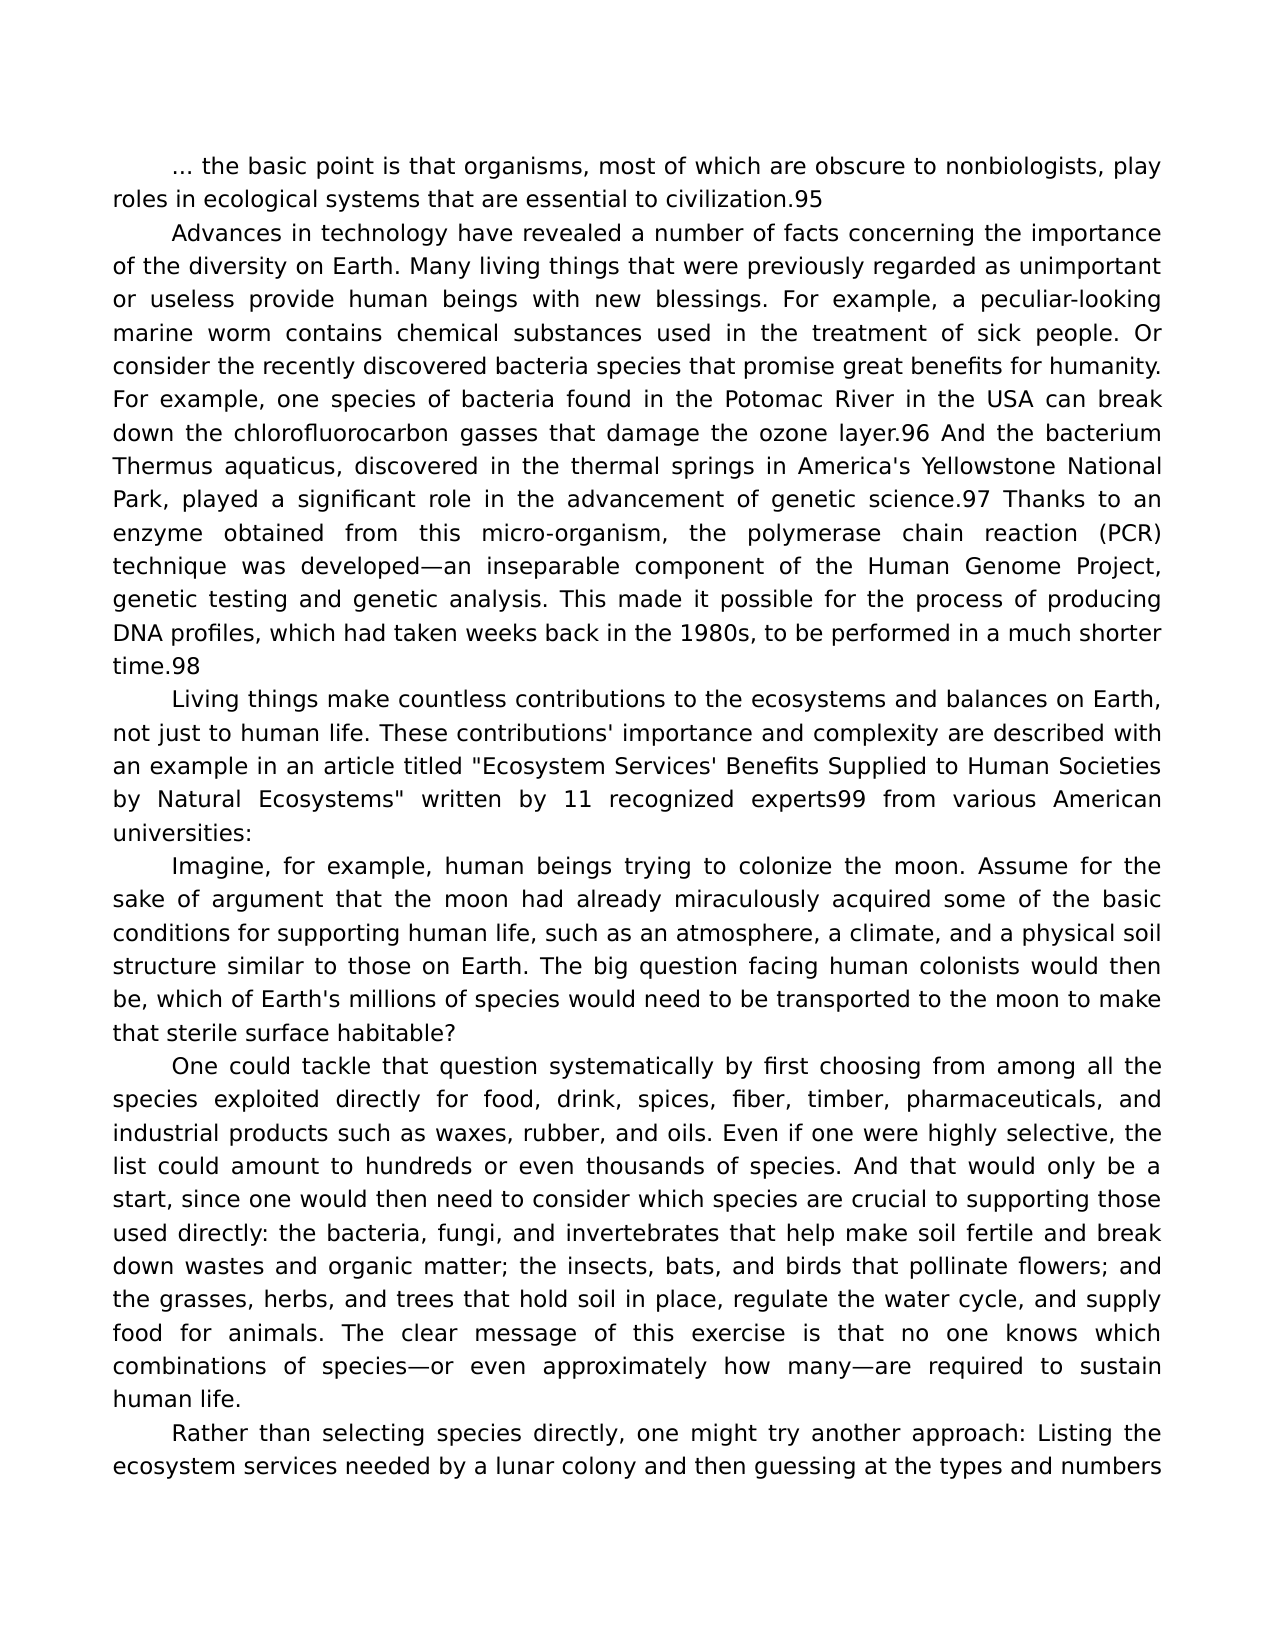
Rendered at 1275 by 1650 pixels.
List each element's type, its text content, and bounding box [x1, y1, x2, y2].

text One could tackle that question systematically by first choosing from among all the species exploited directly for food, drink, spices, fiber, timber, pharmaceuticals, and industrial products such as waxes, rubber, and oils. Even if one were highly selective, the list could amount to hundreds or even thousands of species. And that would only be a start, since one would then need to consider which species are crucial to supporting those used directly: the bacteria, fungi, and invertebrates that help make soil fertile and break down wastes and organic matter; the insects, bats, and birds that pollinate flowers; and the grasses, herbs, and trees that hold soil in place, regulate the water cycle, and supply food for animals. The clear message of this exercise is that no one knows which combinations of species—or even approximately how many—are required to sustain human life. [112, 1048, 1163, 1414]
text Living things make countless contributions to the ecosystems and balances on Earth, not just to human life. These contributions' importance and complexity are described with an example in an article titled "Ecosystem Services' Benefits Supplied to Human Societies by Natural Ecosystems" written by 11 recognized experts99 from various American universities: [112, 681, 1163, 848]
text Rather than selecting species directly, one might try another approach: Listing the ecosystem services needed by a lunar colony and then guessing at the types and numbers [112, 1414, 1163, 1481]
text Imagine, for example, human beings trying to colonize the moon. Assume for the sake of argument that the moon had already miraculously acquired some of the basic conditions for supporting human life, such as an atmosphere, a climate, and a physical soil structure similar to those on Earth. The big question facing human colonists would then be, which of Earth's millions of species would need to be transported to the moon to make that sterile surface habitable? [112, 848, 1163, 1048]
text ... the basic point is that organisms, most of which are obscure to nonbiologists, play roles in ecological systems that are essential to civilization.95 [112, 148, 1163, 214]
text Advances in technology have revealed a number of facts concerning the importance of the diversity on Earth. Many living things that were previously regarded as unimportant or useless provide human beings with new blessings. For example, a peculiar-looking marine worm contains chemical substances used in the treatment of sick people. Or consider the recently discovered bacteria species that promise great benefits for humanity. For example, one species of bacteria found in the Potomac River in the USA can break down the chlorofluorocarbon gasses that damage the ozone layer.96 And the bacterium Thermus aquaticus, discovered in the thermal springs in America's Yellowstone National Park, played a significant role in the advancement of genetic science.97 Thanks to an enzyme obtained from this micro-organism, the polymerase chain reaction (PCR) technique was developed—an inseparable component of the Human Genome Project, genetic testing and genetic analysis. This made it possible for the process of producing DNA profiles, which had taken weeks back in the 1980s, to be performed in a much shorter time.98 [112, 214, 1163, 681]
